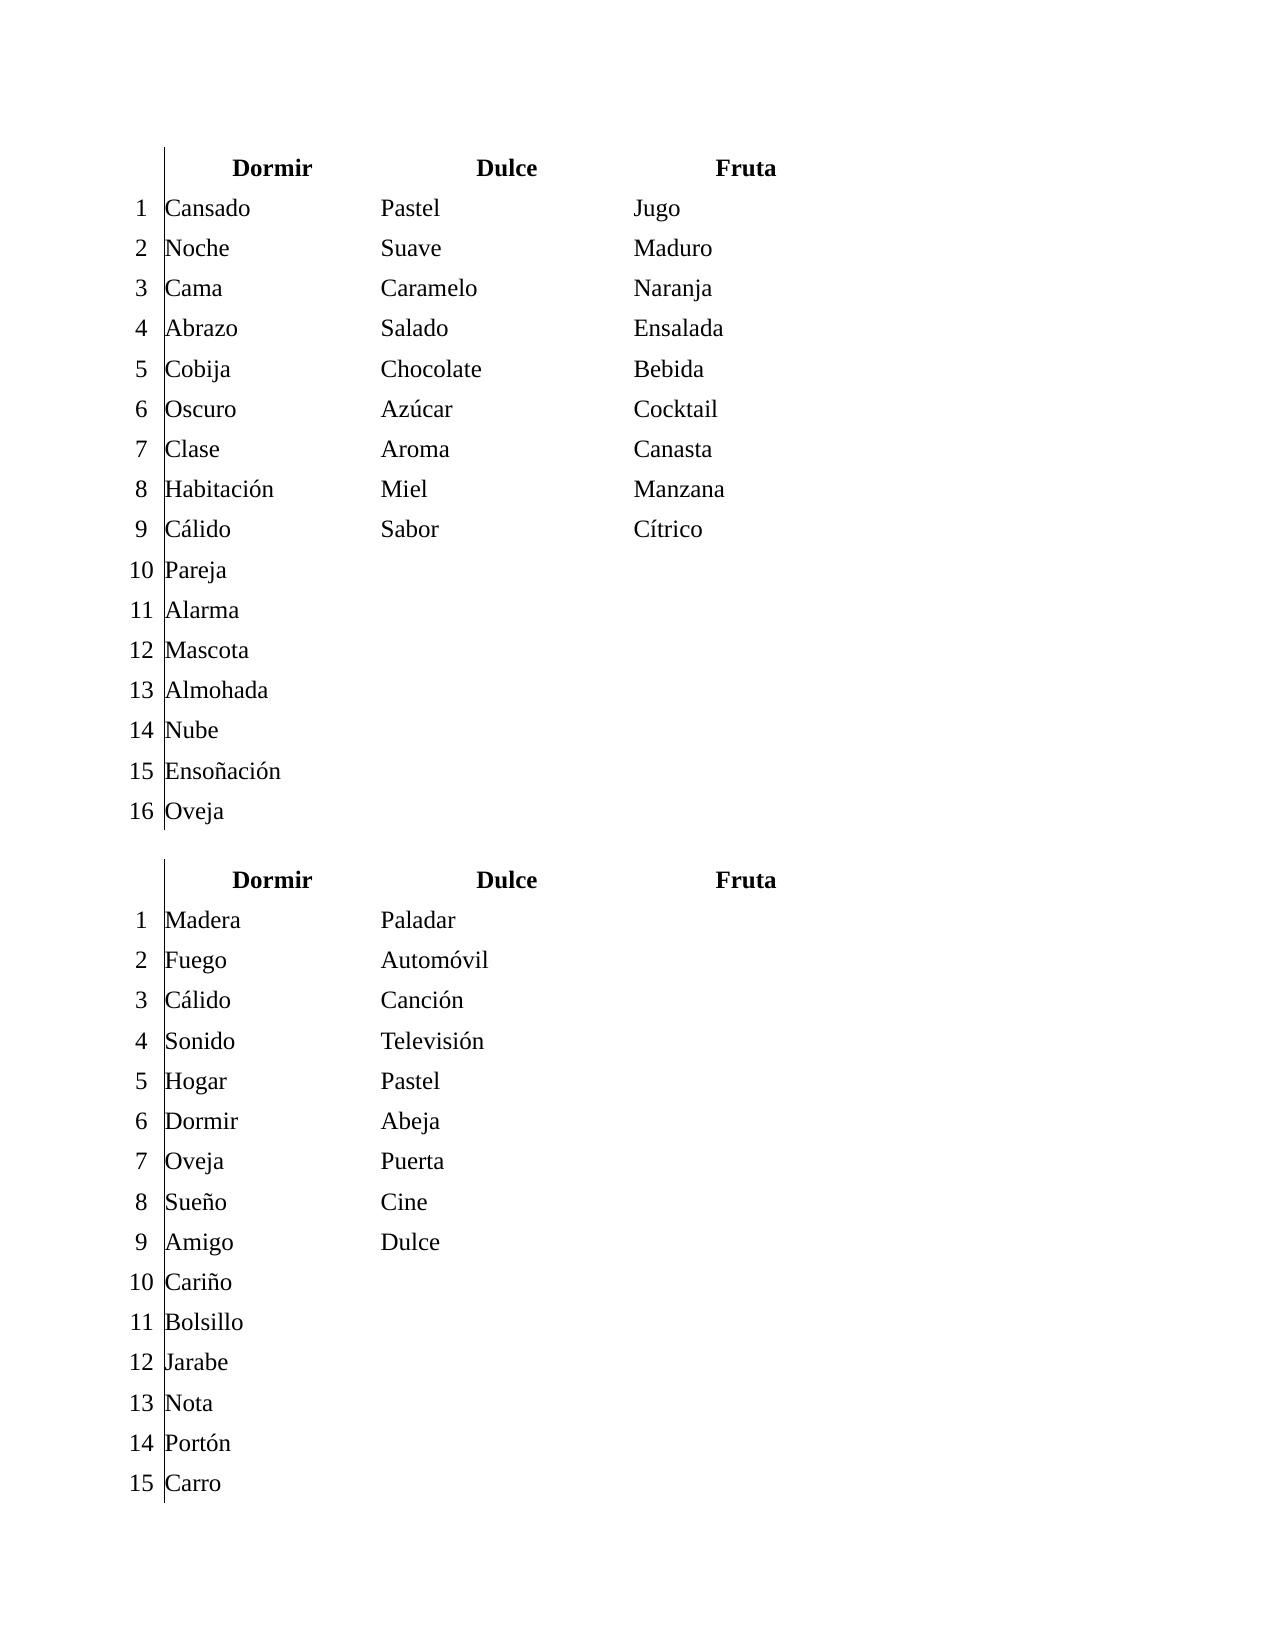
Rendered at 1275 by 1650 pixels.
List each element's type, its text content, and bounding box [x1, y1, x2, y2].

table_cell 7 [118, 428, 164, 468]
table_cell [380, 670, 633, 710]
table_cell [633, 980, 858, 1020]
table_cell [380, 710, 633, 750]
table_cell [633, 1382, 858, 1422]
table_cell [859, 1342, 1037, 1382]
table_cell Aroma [380, 428, 633, 468]
table_cell [633, 1141, 858, 1181]
table_cell 4 [118, 1020, 164, 1060]
table_cell Cobija [165, 348, 380, 388]
table_header Fruta [633, 859, 858, 899]
table_cell Cítrico [633, 509, 858, 549]
table_cell 11 [118, 589, 164, 629]
table_cell [633, 1261, 858, 1301]
table_cell 8 [118, 469, 164, 509]
table_header Fruta [633, 147, 858, 187]
table_cell Portón [165, 1422, 380, 1462]
table_cell Pastel [380, 1060, 633, 1100]
table_cell Cansado [165, 187, 380, 227]
table_cell Cálido [165, 509, 380, 549]
table_cell [380, 1261, 633, 1301]
table_cell [633, 670, 858, 710]
table_cell [633, 629, 858, 669]
table_cell 15 [118, 1462, 164, 1502]
table_cell [380, 1342, 633, 1382]
table_cell [859, 187, 1037, 227]
table_cell [859, 1221, 1037, 1261]
table_cell 16 [118, 790, 164, 830]
table_cell Fuego [165, 940, 380, 980]
table_cell [380, 1301, 633, 1342]
table_cell [859, 549, 1037, 589]
table_cell Azúcar [380, 388, 633, 428]
table_cell Amigo [165, 1221, 380, 1261]
table_cell Manzana [633, 469, 858, 509]
table_cell [380, 549, 633, 589]
table_header Dormir [165, 147, 380, 187]
table_cell [859, 710, 1037, 750]
table_cell Miel [380, 469, 633, 509]
table_cell 15 [118, 750, 164, 790]
table_cell [380, 750, 633, 790]
table_cell Chocolate [380, 348, 633, 388]
table_cell 10 [118, 549, 164, 589]
table_cell Canasta [633, 428, 858, 468]
table_cell [859, 1141, 1037, 1181]
table_cell 6 [118, 388, 164, 428]
table_cell [859, 670, 1037, 710]
table_cell 7 [118, 1141, 164, 1181]
table_cell Cine [380, 1181, 633, 1221]
table_cell [633, 589, 858, 629]
table_cell Dormir [165, 1100, 380, 1141]
table_cell Salado [380, 308, 633, 348]
table_cell [380, 629, 633, 669]
table_cell Ensoñación [165, 750, 380, 790]
table_cell Clase [165, 428, 380, 468]
table_cell 10 [118, 1261, 164, 1301]
table_cell [859, 1382, 1037, 1422]
table_cell [859, 1422, 1037, 1462]
table_cell [859, 227, 1037, 267]
table_cell [859, 980, 1037, 1020]
table_cell [859, 940, 1037, 980]
table_cell 11 [118, 1301, 164, 1342]
table_cell [380, 1382, 633, 1422]
table_cell Mascota [165, 629, 380, 669]
table_cell [859, 629, 1037, 669]
table_cell Cocktail [633, 388, 858, 428]
table_header [859, 147, 1037, 187]
table_cell Oveja [165, 790, 380, 830]
table_cell [633, 1100, 858, 1141]
table_header Dormir [165, 859, 380, 899]
table_cell 12 [118, 629, 164, 669]
table_cell [859, 1462, 1037, 1502]
table_cell 1 [118, 187, 164, 227]
table_cell [859, 1261, 1037, 1301]
table_header [118, 859, 164, 899]
table_cell [380, 1462, 633, 1502]
table_cell Jarabe [165, 1342, 380, 1382]
table_cell Jugo [633, 187, 858, 227]
table_cell Bolsillo [165, 1301, 380, 1342]
table_cell [859, 790, 1037, 830]
table_cell [633, 1342, 858, 1382]
table_cell Noche [165, 227, 380, 267]
table_cell Dulce [380, 1221, 633, 1261]
table_cell Sueño [165, 1181, 380, 1221]
table_cell [859, 469, 1037, 509]
table_cell [633, 1422, 858, 1462]
table_cell [633, 940, 858, 980]
table_cell 13 [118, 670, 164, 710]
table_cell [859, 348, 1037, 388]
table_cell [859, 1060, 1037, 1100]
table_cell [633, 1060, 858, 1100]
table_cell Sabor [380, 509, 633, 549]
table_cell [633, 1221, 858, 1261]
table_cell 2 [118, 227, 164, 267]
table_cell Cariño [165, 1261, 380, 1301]
table_cell [633, 549, 858, 589]
table_cell 9 [118, 509, 164, 549]
table_cell Almohada [165, 670, 380, 710]
table_cell 14 [118, 1422, 164, 1462]
table_cell Cama [165, 268, 380, 308]
table_cell Pastel [380, 187, 633, 227]
table_cell Puerta [380, 1141, 633, 1181]
table_cell [859, 1301, 1037, 1342]
table_cell 13 [118, 1382, 164, 1422]
table_cell [633, 1181, 858, 1221]
table_cell [380, 589, 633, 629]
table_cell [633, 750, 858, 790]
table_cell Madera [165, 899, 380, 939]
table_cell [859, 899, 1037, 939]
table_cell [859, 1100, 1037, 1141]
table_cell [633, 790, 858, 830]
table_cell Cálido [165, 980, 380, 1020]
table_cell [859, 750, 1037, 790]
table_cell Sonido [165, 1020, 380, 1060]
table_cell 3 [118, 268, 164, 308]
table_cell 6 [118, 1100, 164, 1141]
table_cell Nube [165, 710, 380, 750]
table_cell [859, 509, 1037, 549]
table_cell [859, 268, 1037, 308]
table_header [118, 147, 164, 187]
table_cell Suave [380, 227, 633, 267]
table_cell Carro [165, 1462, 380, 1502]
table_cell [633, 1301, 858, 1342]
table_cell Nota [165, 1382, 380, 1422]
table_cell Ensalada [633, 308, 858, 348]
table_cell 14 [118, 710, 164, 750]
table_cell Oscuro [165, 388, 380, 428]
table_cell [859, 1181, 1037, 1221]
table_cell [859, 589, 1037, 629]
table_cell Maduro [633, 227, 858, 267]
table_cell [859, 388, 1037, 428]
table_cell 5 [118, 348, 164, 388]
table_cell 1 [118, 899, 164, 939]
table_cell [859, 308, 1037, 348]
table_cell 9 [118, 1221, 164, 1261]
table_cell Habitación [165, 469, 380, 509]
table_cell 2 [118, 940, 164, 980]
table_cell Naranja [633, 268, 858, 308]
table_cell [633, 1020, 858, 1060]
table_cell Oveja [165, 1141, 380, 1181]
table_cell Automóvil [380, 940, 633, 980]
table_cell Hogar [165, 1060, 380, 1100]
table_header Dulce [380, 859, 633, 899]
table_cell 8 [118, 1181, 164, 1221]
table_cell 12 [118, 1342, 164, 1382]
table_cell 3 [118, 980, 164, 1020]
table_cell Bebida [633, 348, 858, 388]
table_cell Canción [380, 980, 633, 1020]
table_cell Alarma [165, 589, 380, 629]
table_cell Abeja [380, 1100, 633, 1141]
table_header [859, 859, 1037, 899]
table_cell [633, 710, 858, 750]
table_cell Pareja [165, 549, 380, 589]
table_cell [380, 1422, 633, 1462]
table_cell 4 [118, 308, 164, 348]
table_cell [380, 790, 633, 830]
table_cell [859, 428, 1037, 468]
table_cell Abrazo [165, 308, 380, 348]
table_cell [633, 1462, 858, 1502]
table_cell 5 [118, 1060, 164, 1100]
table_cell Caramelo [380, 268, 633, 308]
table_cell Televisión [380, 1020, 633, 1060]
table_cell [859, 1020, 1037, 1060]
table_cell [633, 899, 858, 939]
table_header Dulce [380, 147, 633, 187]
table_cell Paladar [380, 899, 633, 939]
